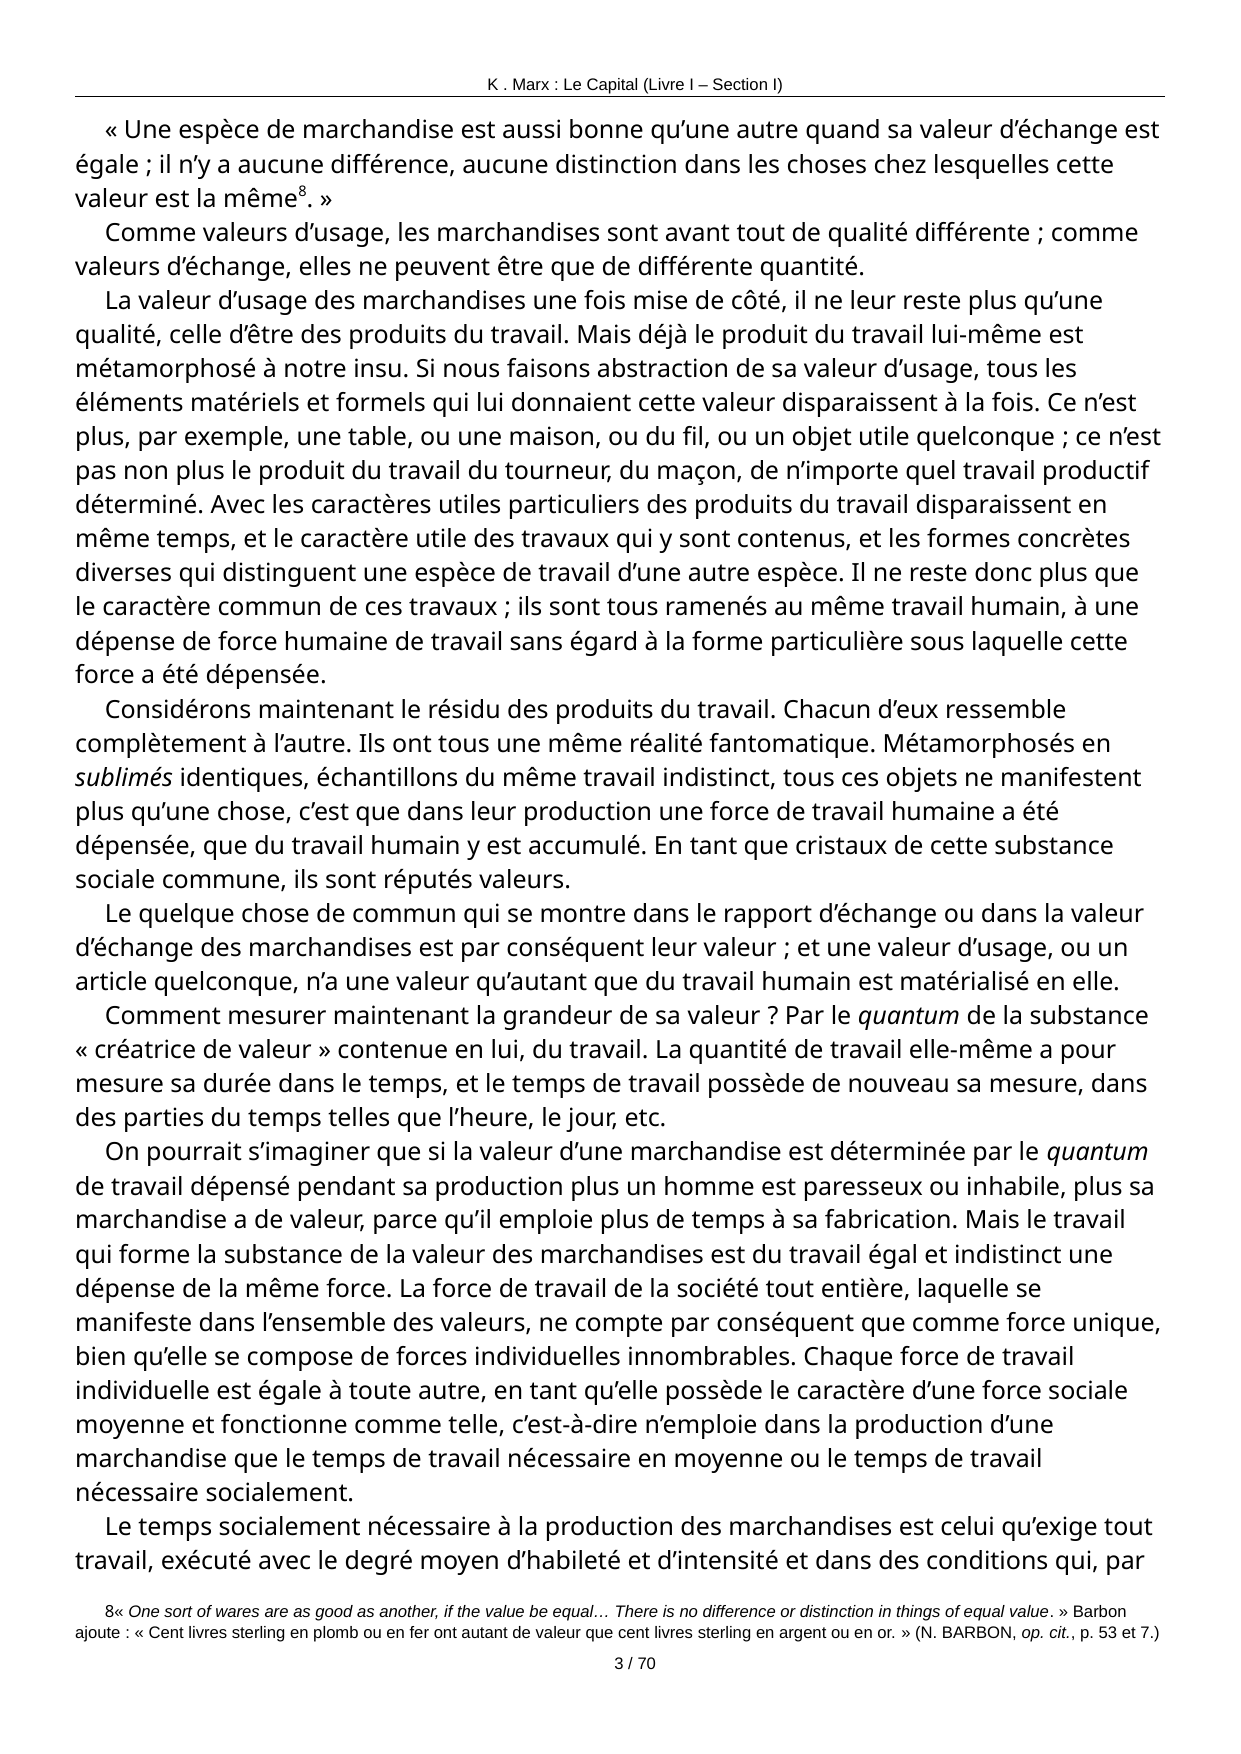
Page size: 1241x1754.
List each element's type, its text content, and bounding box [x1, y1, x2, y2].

text Comme valeurs d’usage, les marchandises sont avant tout de qualité différente ; comme valeurs d’échange, elles ne peuvent être que de différente quantité. [75, 214, 1165, 282]
text Considérons maintenant le résidu des produits du travail. Chacun d’eux ressemble complètement à l’autre. Ils ont tous une même réalité fantomatique. Métamorphosés en sublimés identiques, échantillons du même travail indistinct, tous ces objets ne manifestent plus qu’une chose, c’est que dans leur production une force de travail humaine a été dépensée, que du travail humain y est accumulé. En tant que cristaux de cette substance sociale commune, ils sont réputés valeurs. [75, 691, 1165, 896]
text Le quelque chose de commun qui se montre dans le rapport d’échange ou dans la valeur d’échange des marchandises est par conséquent leur valeur ; et une valeur d’usage, ou un article quelconque, n’a une valeur qu’autant que du travail humain est matérialisé en elle. [75, 896, 1165, 998]
text « Une espèce de marchandise est aussi bonne qu’une autre quand sa valeur d’échange est égale ; il n’y a aucune différence, aucune distinction dans les choses chez lesquelles cette valeur est la même. » [75, 112, 1165, 214]
text « One sort of wares are as good as another, if the value be equal… There is no difference or distinction in things of equal value. » Barbon ajoute : « Cent livres sterling en plomb ou en fer ont autant de valeur que cent livres sterling en argent ou en or. » (N. BARBON, op. cit., p. 53 et 7.) [75, 1600, 1165, 1642]
text Comment mesurer maintenant la grandeur de sa valeur ? Par le quantum de la substance « créatrice de valeur » contenue en lui, du travail. La quantité de travail elle-même a pour mesure sa durée dans le temps, et le temps de travail possède de nouveau sa mesure, dans des parties du temps telles que l’heure, le jour, etc. [75, 998, 1165, 1134]
text La valeur d’usage des marchandises une fois mise de côté, il ne leur reste plus qu’une qualité, celle d’être des produits du travail. Mais déjà le produit du travail lui-même est métamorphosé à notre insu. Si nous faisons abstraction de sa valeur d’usage, tous les éléments matériels et formels qui lui donnaient cette valeur disparaissent à la fois. Ce n’est plus, par exemple, une table, ou une maison, ou du fil, ou un objet utile quelconque ; ce n’est pas non plus le produit du travail du tourneur, du maçon, de n’importe quel travail productif déterminé. Avec les caractères utiles particuliers des produits du travail disparaissent en même temps, et le caractère utile des travaux qui y sont contenus, et les formes concrètes diverses qui distinguent une espèce de travail d’une autre espèce. Il ne reste donc plus que le caractère commun de ces travaux ; ils sont tous ramenés au même travail humain, à une dépense de force humaine de travail sans égard à la forme particulière sous laquelle cette force a été dépensée. [75, 282, 1165, 691]
text Le temps socialement nécessaire à la production des marchandises est celui qu’exige tout travail, exécuté avec le degré moyen d’habileté et d’intensité et dans des conditions qui, par [75, 1509, 1165, 1577]
text On pourrait s’imaginer que si la valeur d’une marchandise est déterminée par le quantum de travail dépensé pendant sa production plus un homme est paresseux ou inhabile, plus sa marchandise a de valeur, parce qu’il emploie plus de temps à sa fabrication. Mais le travail qui forme la substance de la valeur des marchandises est du travail égal et indistinct une dépense de la même force. La force de travail de la société tout entière, laquelle se manifeste dans l’ensemble des valeurs, ne compte par conséquent que comme force unique, bien qu’elle se compose de forces individuelles innombrables. Chaque force de travail individuelle est égale à toute autre, en tant qu’elle possède le caractère d’une force sociale moyenne et fonctionne comme telle, c’est-à-dire n’emploie dans la production d’une marchandise que le temps de travail nécessaire en moyenne ou le temps de travail nécessaire socialement. [75, 1134, 1165, 1509]
